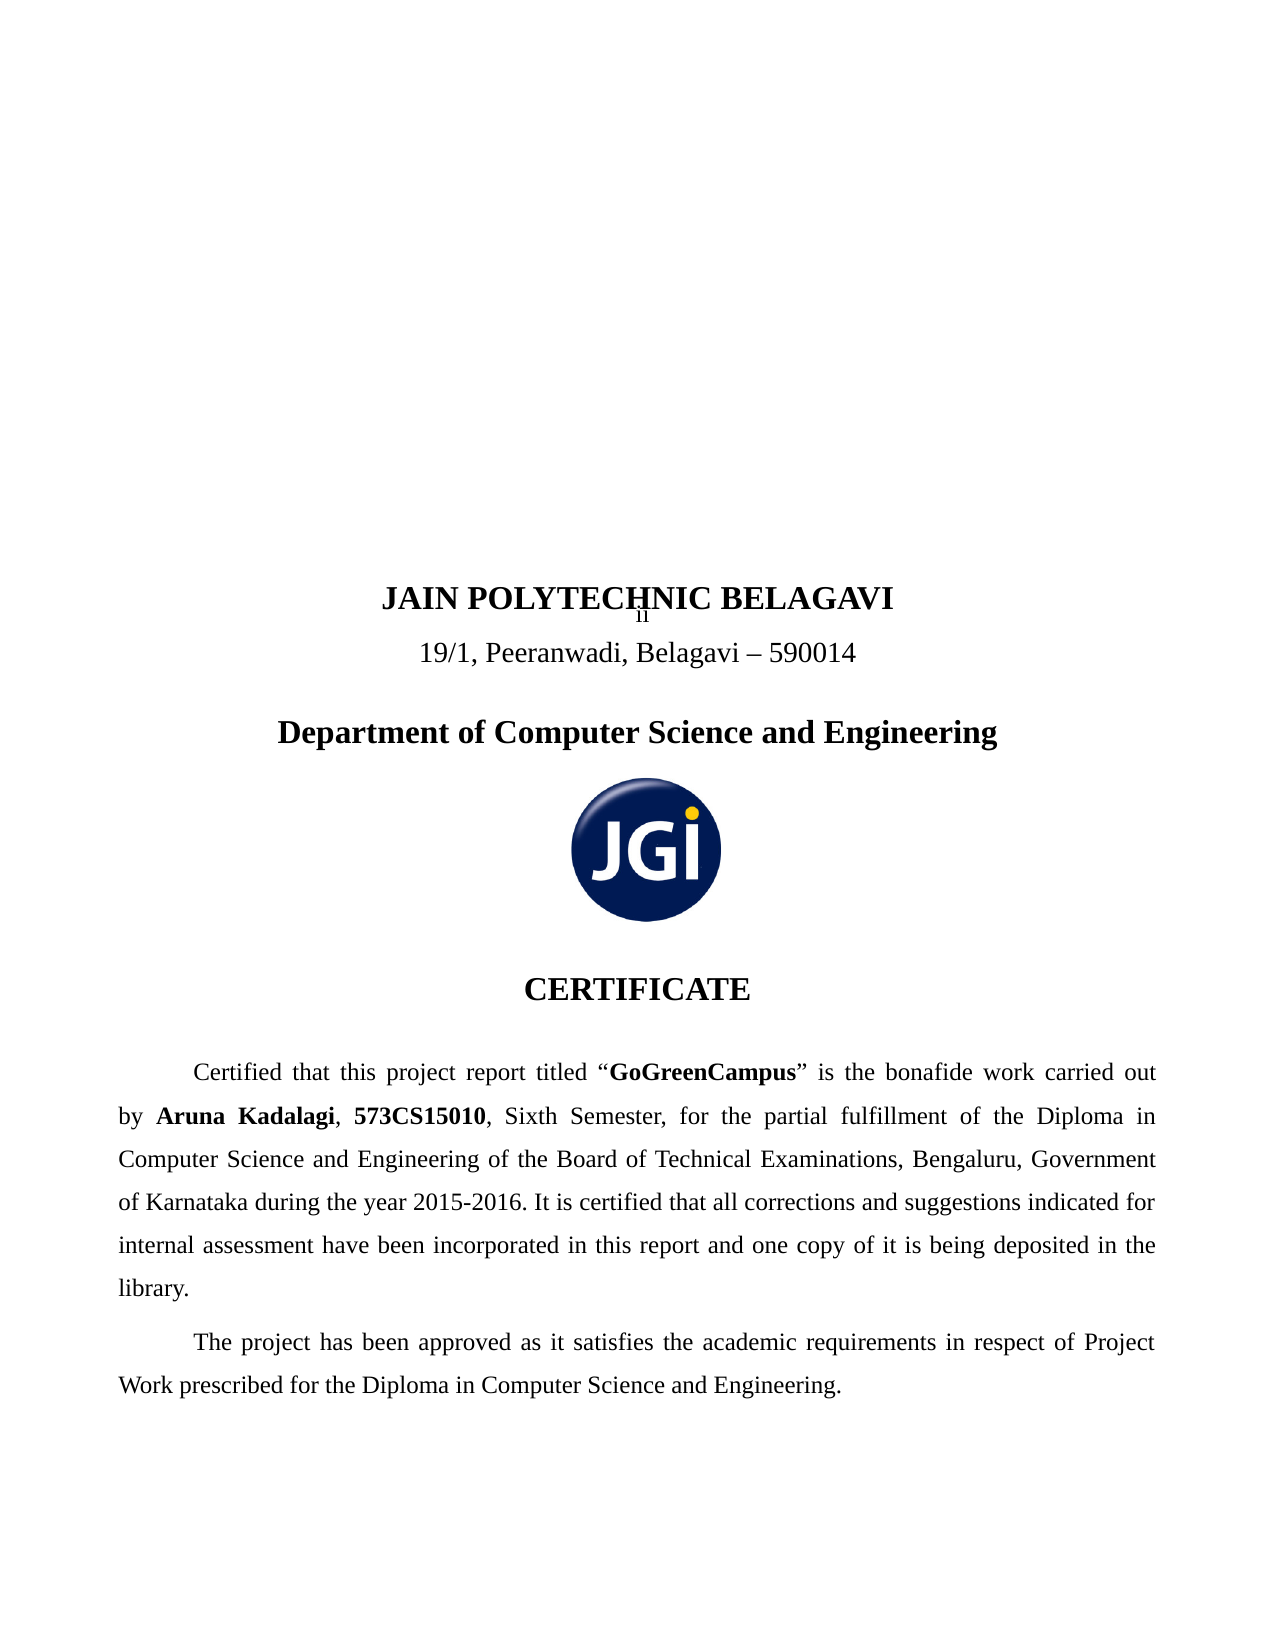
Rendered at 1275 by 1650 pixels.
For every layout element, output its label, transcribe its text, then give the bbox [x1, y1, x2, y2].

text The project has been approved as it satisfies the academic requirements in respect of Project Work prescribed for the Diploma in Computer Science and Engineering. [118, 1327, 1157, 1399]
picture [570, 774, 722, 925]
text JAIN POLYTECHNIC BELAGAVI [118, 578, 1157, 616]
text Certified that this project report titled “GoGreenCampus” is the bonafide work carried out by Aruna Kadalagi, 573CS15010, Sixth Semester, for the partial fulfillment of the Diploma in Computer Science and Engineering of the Board of Technical Examinations, Bengaluru, Government of Karnataka during the year 2015-2016. It is certified that all corrections and suggestions indicated for internal assessment have been incorporated in this report and one copy of it is being deposited in the library. [118, 1053, 1157, 1302]
text Department of Computer Science and Engineering [118, 712, 1157, 751]
text 19/1, Peeranwadi, Belagavi – 590014 [118, 636, 1157, 669]
text CERTIFICATE [118, 969, 1157, 1007]
